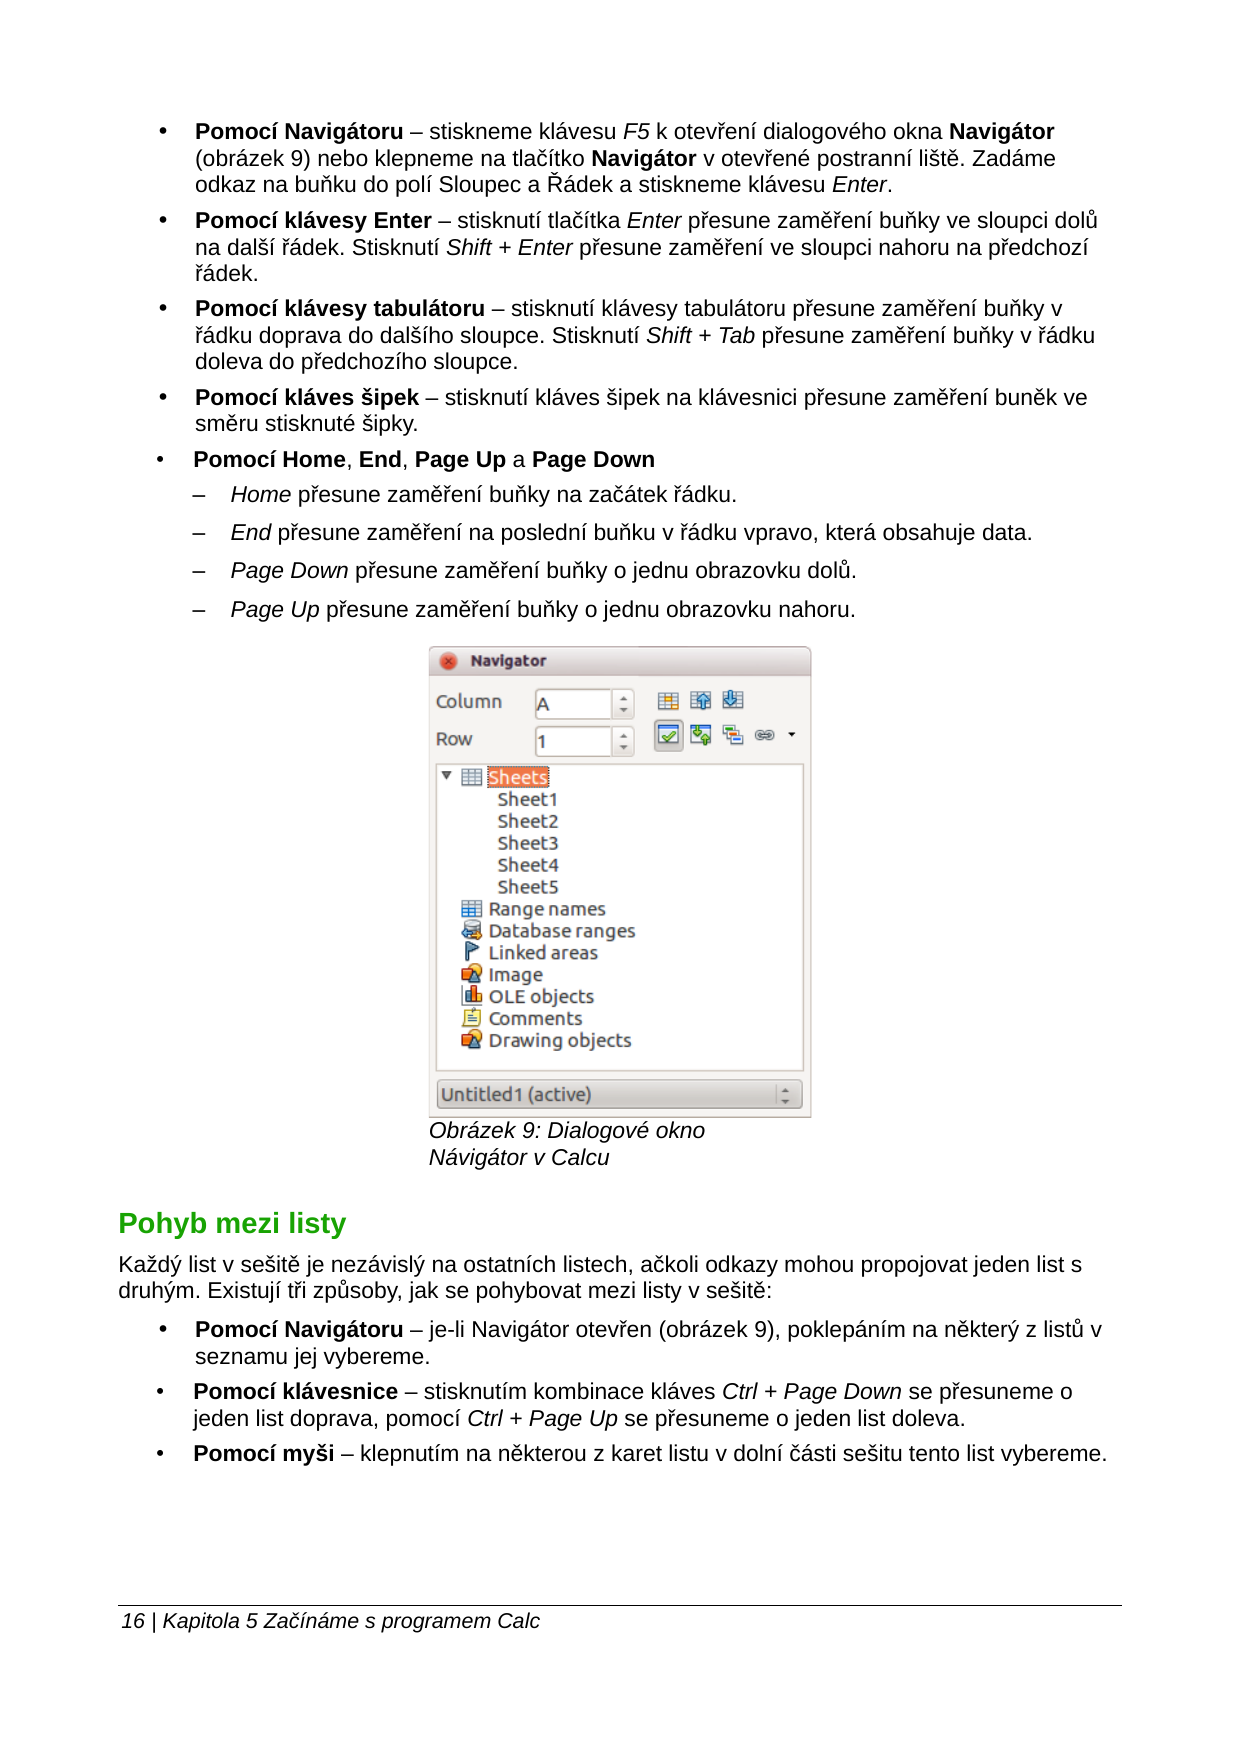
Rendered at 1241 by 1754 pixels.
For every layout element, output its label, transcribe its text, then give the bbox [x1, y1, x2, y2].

list Pomocí kláves šipek – stisknutí kláves šipek na klávesnici přesune zaměření buněk ve směru stisknuté šipky. [156, 383, 1122, 437]
list Pomocí klávesy Enter – stisknutí tlačítka Enter přesune zaměření buňky ve sloupci dolů na další řádek. Stisknutí Shift + Enter přesune zaměření ve sloupci nahoru na předchozí řádek. [156, 207, 1122, 286]
list End přesune zaměření na poslední buňku v řádku vpravo, která obsahuje data. [192, 519, 1122, 545]
subtitle Pohyb mezi listy [118, 1206, 1122, 1239]
list Pomocí klávesnice – stisknutím kombinace kláves Ctrl + Page Down se přesuneme o jeden list doprava, pomocí Ctrl + Page Up se přesuneme o jeden list doleva. [156, 1378, 1122, 1431]
list Page Up přesune zaměření buňky o jednu obrazovku nahoru. [192, 596, 1122, 622]
list Pomocí Home, End, Page Up a Page Down [156, 446, 1122, 472]
list Home přesune zaměření buňky na začátek řádku. [192, 481, 1122, 507]
text Každý list v sešitě je nezávislý na ostatních listech, ačkoli odkazy mohou propojovat jeden list s druhým. Existují tři způsoby, jak se pohybovat mezi listy v sešitě: [118, 1251, 1122, 1304]
text Obrázek 9: Dialogové okno Návigátor v Calcu [429, 1118, 811, 1170]
list Pomocí Navigátoru – je-li Navigátor otevřen (obrázek 9), poklepáním na některý z listů v seznamu jej vybereme. [156, 1316, 1122, 1369]
list Pomocí myši – klepnutím na některou z karet listu v dolní části sešitu tento list vybereme. [156, 1440, 1122, 1466]
picture [428, 646, 812, 1118]
list Page Down přesune zaměření buňky o jednu obrazovku dolů. [192, 557, 1122, 584]
list Pomocí klávesy tabulátoru – stisknutí klávesy tabulátoru přesune zaměření buňky v řádku doprava do dalšího sloupce. Stisknutí Shift + Tab přesune zaměření buňky v řádku doleva do předchozího sloupce. [156, 295, 1122, 374]
list Pomocí Navigátoru – stiskneme klávesu F5 k otevření dialogového okna Navigátor (obrázek 9) nebo klepneme na tlačítko Navigátor v otevřené postranní liště. Zadáme odkaz na buňku do polí Sloupec a Řádek a stiskneme klávesu Enter. [156, 118, 1122, 198]
